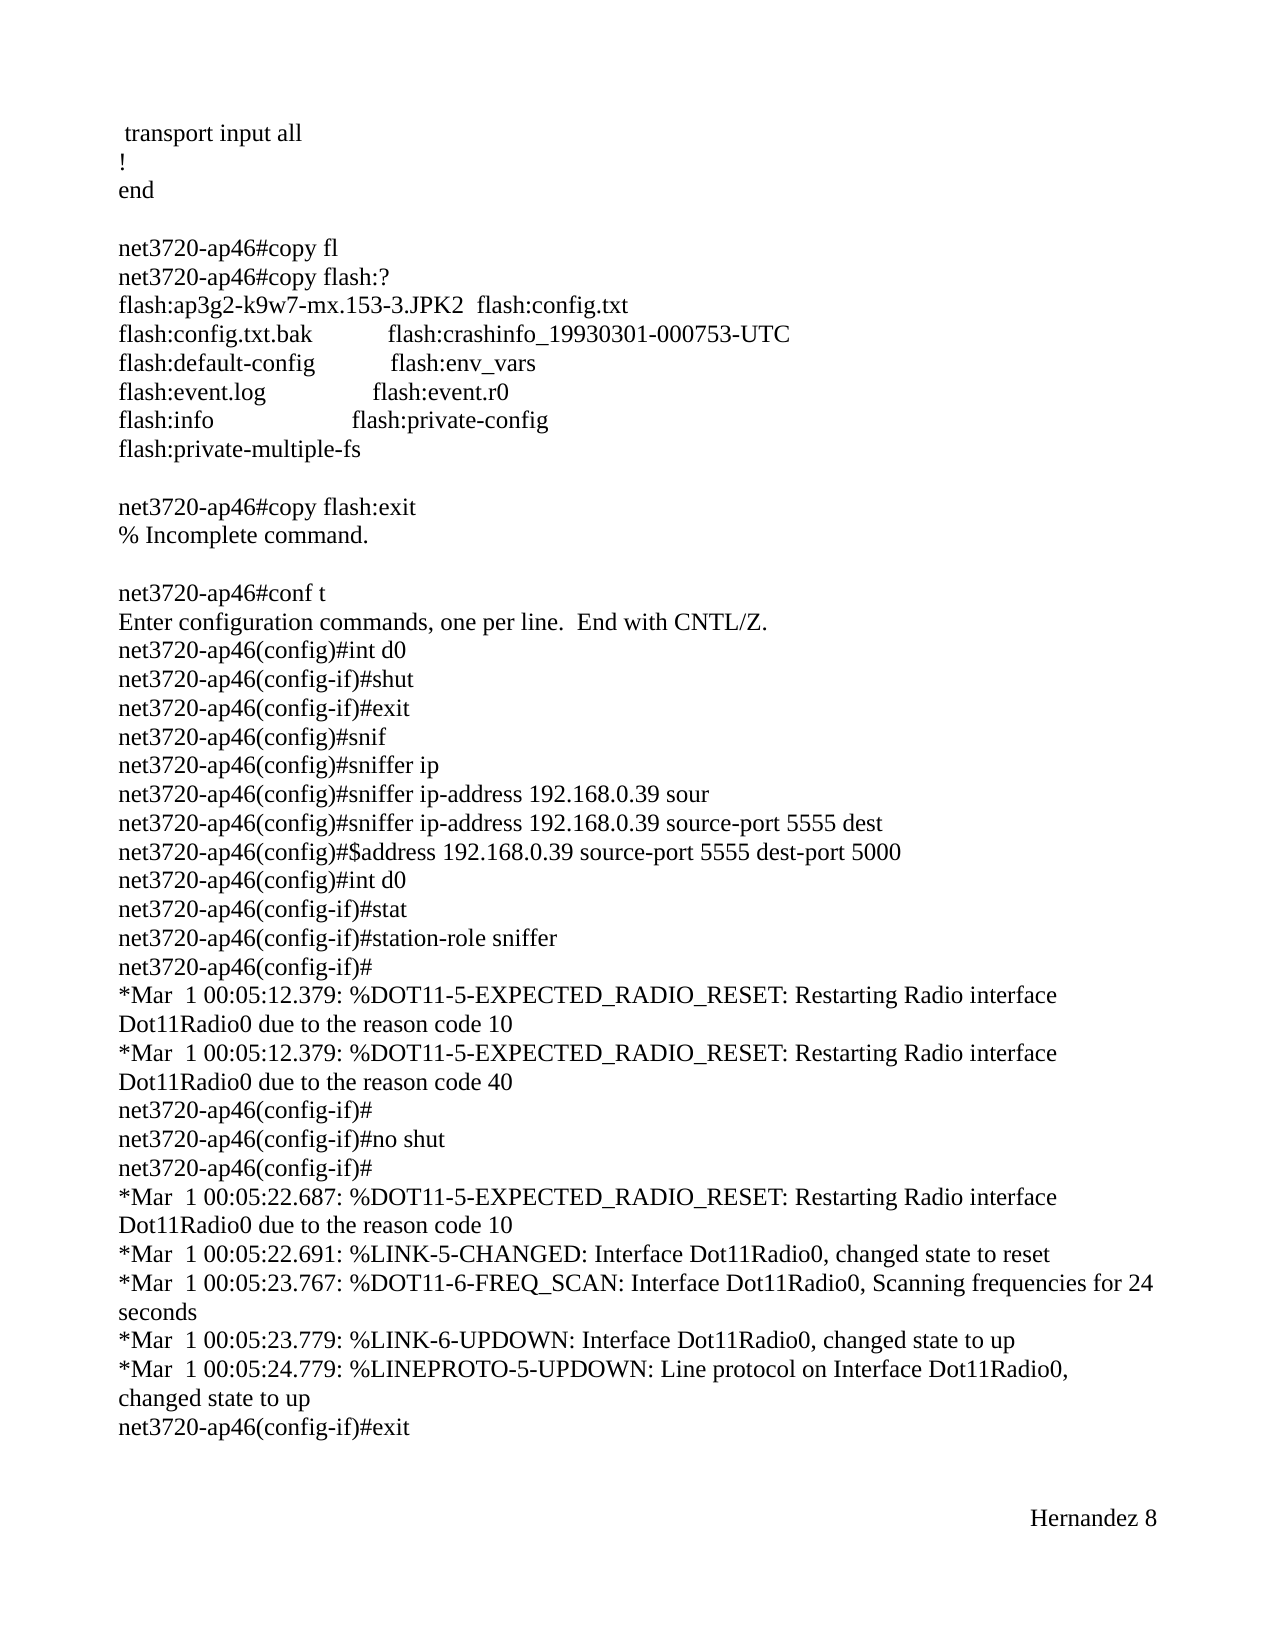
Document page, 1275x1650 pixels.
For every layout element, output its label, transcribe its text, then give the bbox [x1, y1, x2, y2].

text net3720-ap46(config)#int d0 [118, 866, 1157, 894]
text net3720-ap46#copy fl [118, 233, 1157, 262]
text net3720-ap46(config)#sniffer ip-address 192.168.0.39 source-port 5555 dest [118, 808, 1157, 837]
text net3720-ap46#copy flash:exit [118, 492, 1157, 521]
text flash:private-multiple-fs [118, 434, 1157, 463]
text end [118, 176, 1157, 204]
text *Mar 1 00:05:24.779: %LINEPROTO-5-UPDOWN: Line protocol on Interface Dot11Radio0, changed state to up [118, 1354, 1157, 1412]
text flash:config.txt.bak flash:crashinfo_19930301-000753-UTC [118, 319, 1157, 348]
text net3720-ap46(config)#snif [118, 722, 1157, 751]
text *Mar 1 00:05:22.691: %LINK-5-CHANGED: Interface Dot11Radio0, changed state to reset [118, 1239, 1157, 1268]
text net3720-ap46(config-if)# [118, 1153, 1157, 1182]
text flash:default-config flash:env_vars [118, 348, 1157, 377]
text flash:event.log flash:event.r0 [118, 377, 1157, 406]
text *Mar 1 00:05:22.687: %DOT11-5-EXPECTED_RADIO_RESET: Restarting Radio interface Dot11Radio0 due to the reason code 10 [118, 1182, 1157, 1239]
text net3720-ap46(config-if)#exit [118, 693, 1157, 722]
text net3720-ap46(config-if)#exit [118, 1412, 1157, 1441]
text *Mar 1 00:05:23.779: %LINK-6-UPDOWN: Interface Dot11Radio0, changed state to up [118, 1326, 1157, 1354]
text net3720-ap46(config)#int d0 [118, 636, 1157, 664]
text *Mar 1 00:05:23.767: %DOT11-6-FREQ_SCAN: Interface Dot11Radio0, Scanning frequencies for 24 seconds [118, 1268, 1157, 1326]
text net3720-ap46(config-if)#no shut [118, 1124, 1157, 1153]
text Enter configuration commands, one per line. End with CNTL/Z. [118, 607, 1157, 636]
text net3720-ap46(config)#sniffer ip-address 192.168.0.39 sour [118, 779, 1157, 808]
text flash:info flash:private-config [118, 406, 1157, 434]
text net3720-ap46#copy flash:? [118, 262, 1157, 291]
text net3720-ap46(config-if)#station-role sniffer [118, 923, 1157, 952]
text net3720-ap46(config-if)# [118, 952, 1157, 981]
text transport input all [118, 118, 1157, 147]
text net3720-ap46(config)#sniffer ip [118, 751, 1157, 779]
text net3720-ap46(config-if)#shut [118, 664, 1157, 693]
text *Mar 1 00:05:12.379: %DOT11-5-EXPECTED_RADIO_RESET: Restarting Radio interface Dot11Radio0 due to the reason code 10 [118, 981, 1157, 1038]
text *Mar 1 00:05:12.379: %DOT11-5-EXPECTED_RADIO_RESET: Restarting Radio interface Dot11Radio0 due to the reason code 40 [118, 1038, 1157, 1096]
text % Incomplete command. [118, 521, 1157, 549]
text net3720-ap46(config-if)# [118, 1096, 1157, 1124]
text net3720-ap46(config-if)#stat [118, 894, 1157, 923]
text ! [118, 147, 1157, 176]
text net3720-ap46#conf t [118, 578, 1157, 607]
text flash:ap3g2-k9w7-mx.153-3.JPK2 flash:config.txt [118, 291, 1157, 319]
text net3720-ap46(config)#$address 192.168.0.39 source-port 5555 dest-port 5000 [118, 837, 1157, 866]
